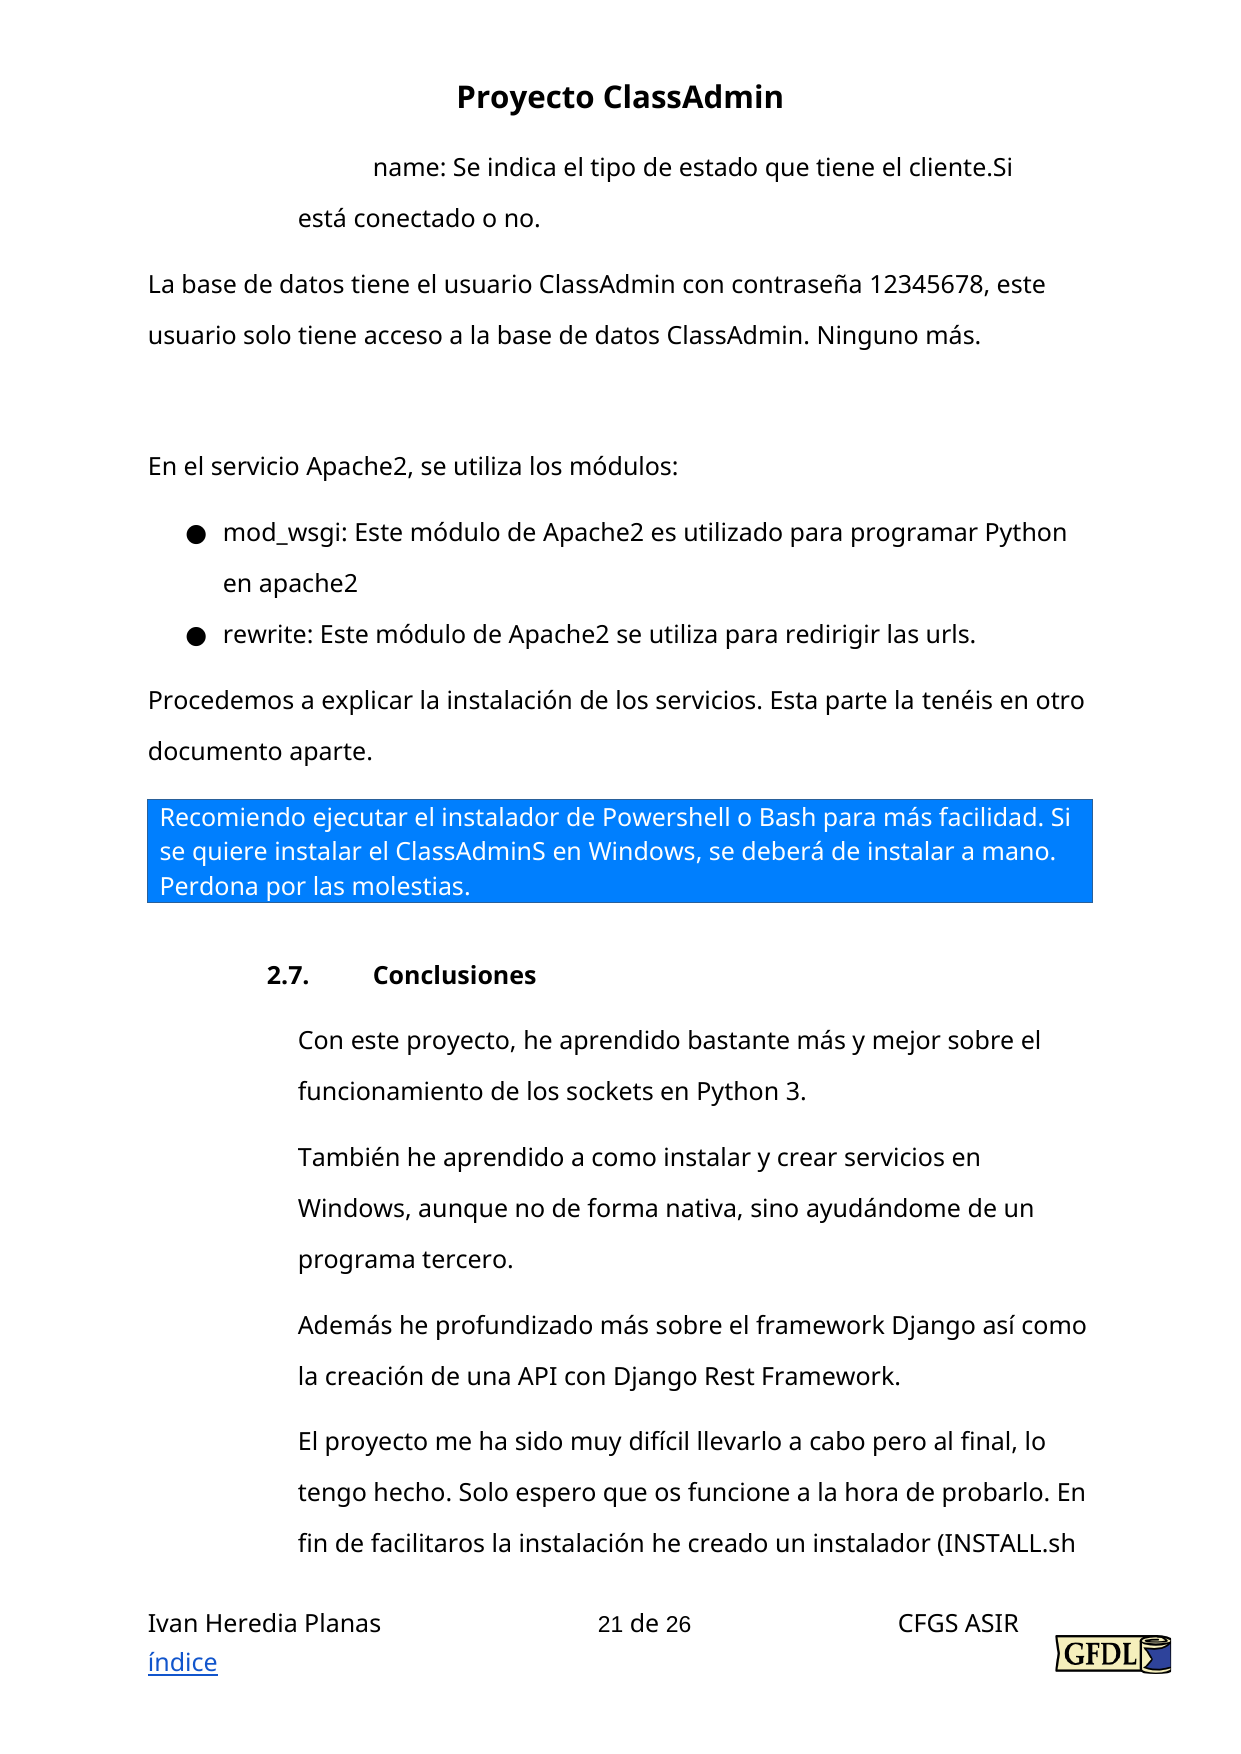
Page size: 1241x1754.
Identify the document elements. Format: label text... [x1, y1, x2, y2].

text Procedemos a explicar la instalación de los servicios. Esta parte la tenéis en otro documento aparte. [148, 682, 1093, 767]
list rewrite: Este módulo de Apache2 se utiliza para redirigir las urls. [185, 617, 1093, 651]
text Además he profundizado más sobre el framework Django así como la creación de una API con Django Rest Framework. [298, 1307, 1093, 1392]
text En el servicio Apache2, se utiliza los módulos: [148, 449, 1093, 483]
text El proyecto me ha sido muy difícil llevarlo a cabo pero al final, lo tengo hecho. Solo espero que os funcione a la hora de probarlo. En fin de facilitaros la instalación he creado un instalador (INSTALL.sh [298, 1424, 1093, 1560]
text name: Se indica el tipo de estado que tiene el cliente.Si está conectado o no. [148, 150, 1093, 235]
picture [1055, 1635, 1172, 1674]
text La base de datos tiene el usuario ClassAdmin con contraseña 12345678, este usuario solo tiene acceso a la base de datos ClassAdmin. Ninguno más. [148, 267, 1093, 352]
text Con este proyecto, he aprendido bastante más y mejor sobre el funcionamiento de los sockets en Python 3. [298, 1023, 1093, 1108]
list mod_wsgi: Este módulo de Apache2 es utilizado para programar Python en apache2 [185, 514, 1093, 600]
text También he aprendido a como instalar y crear servicios en Windows, aunque no de forma nativa, sino ayudándome de un programa tercero. [298, 1139, 1093, 1276]
list Conclusiones [260, 957, 1093, 991]
table_header Recomiendo ejecutar el instalador de Powershell o Bash para más facilidad. Si se quiere instalar el ClassAdminS en Windows, se deberá de instalar a mano. Perdona por las molestias. [148, 800, 1092, 902]
